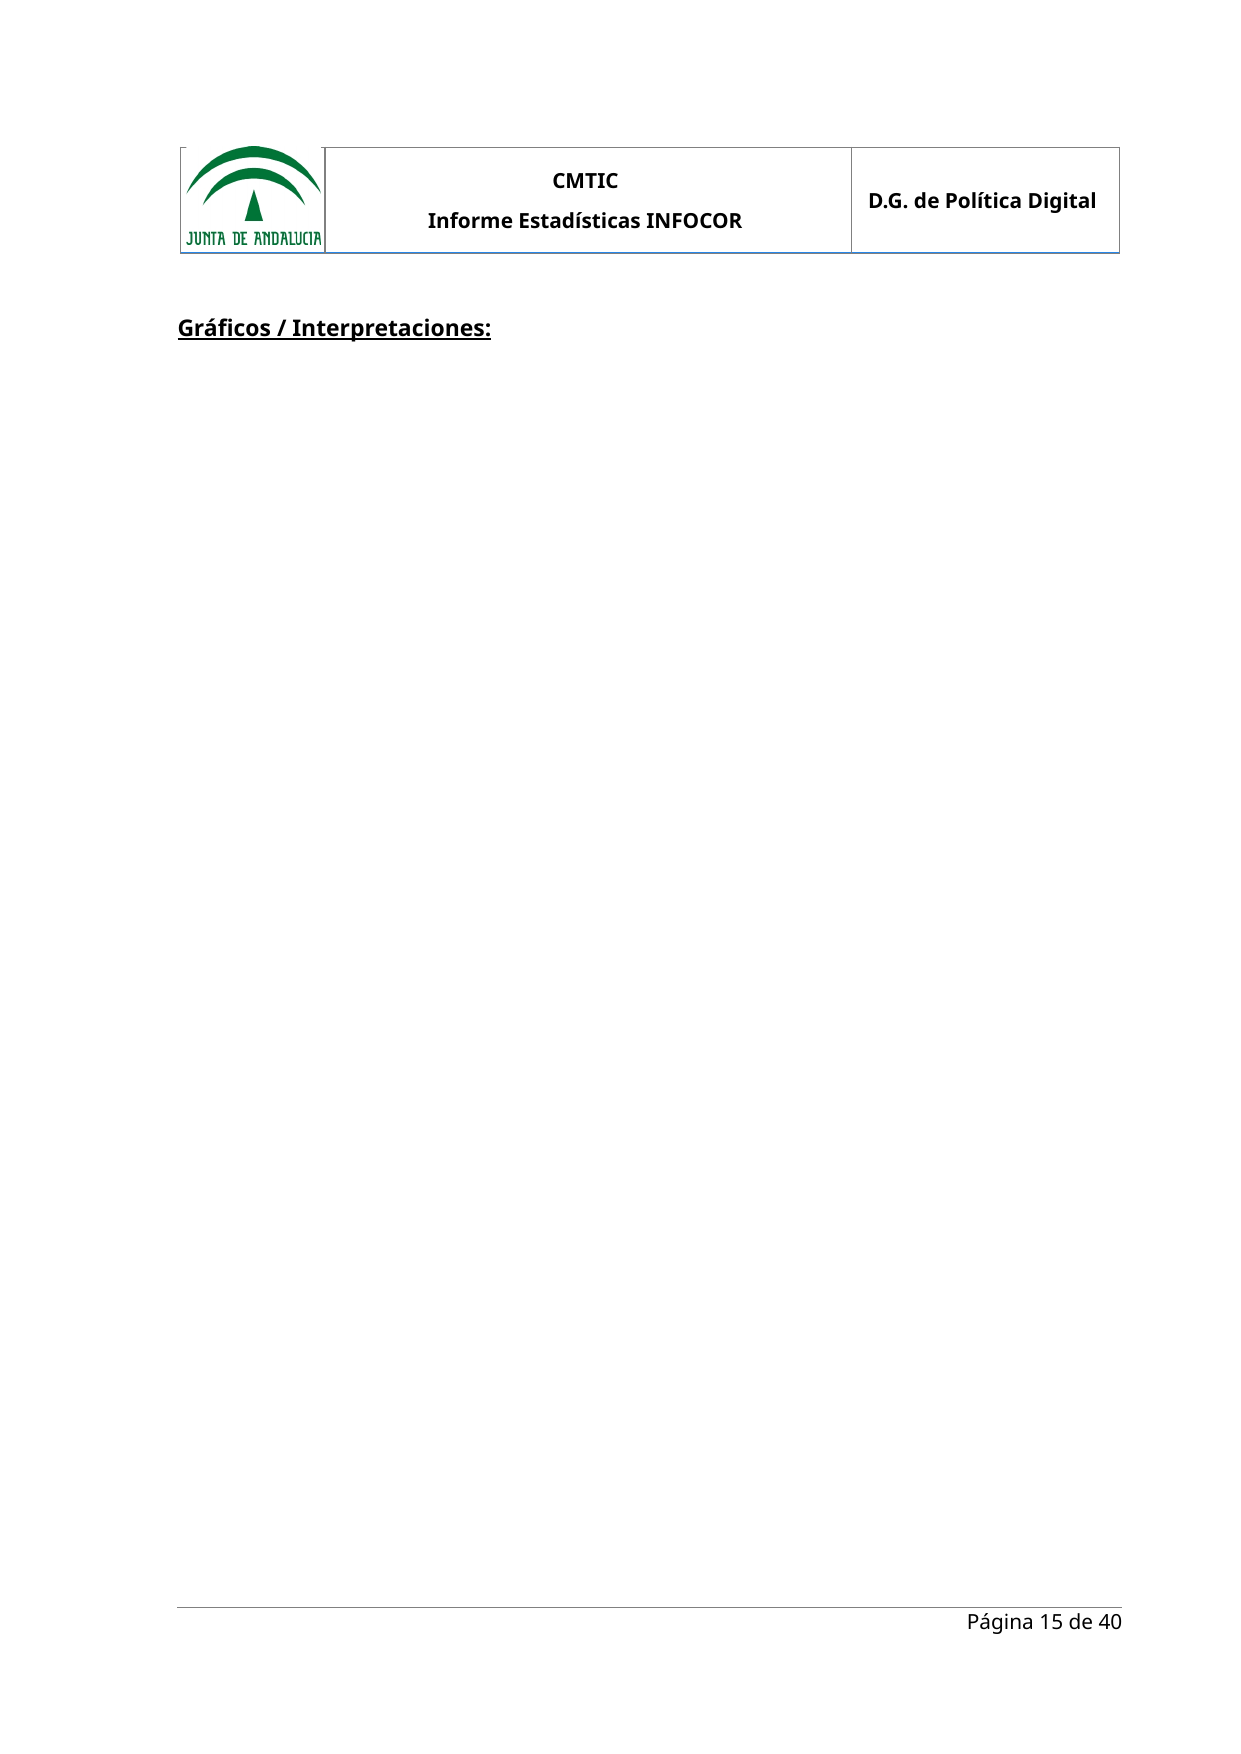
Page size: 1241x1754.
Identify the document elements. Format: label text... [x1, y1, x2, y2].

text Gráficos / Interpretaciones: [177, 311, 1122, 343]
picture [186, 146, 321, 245]
